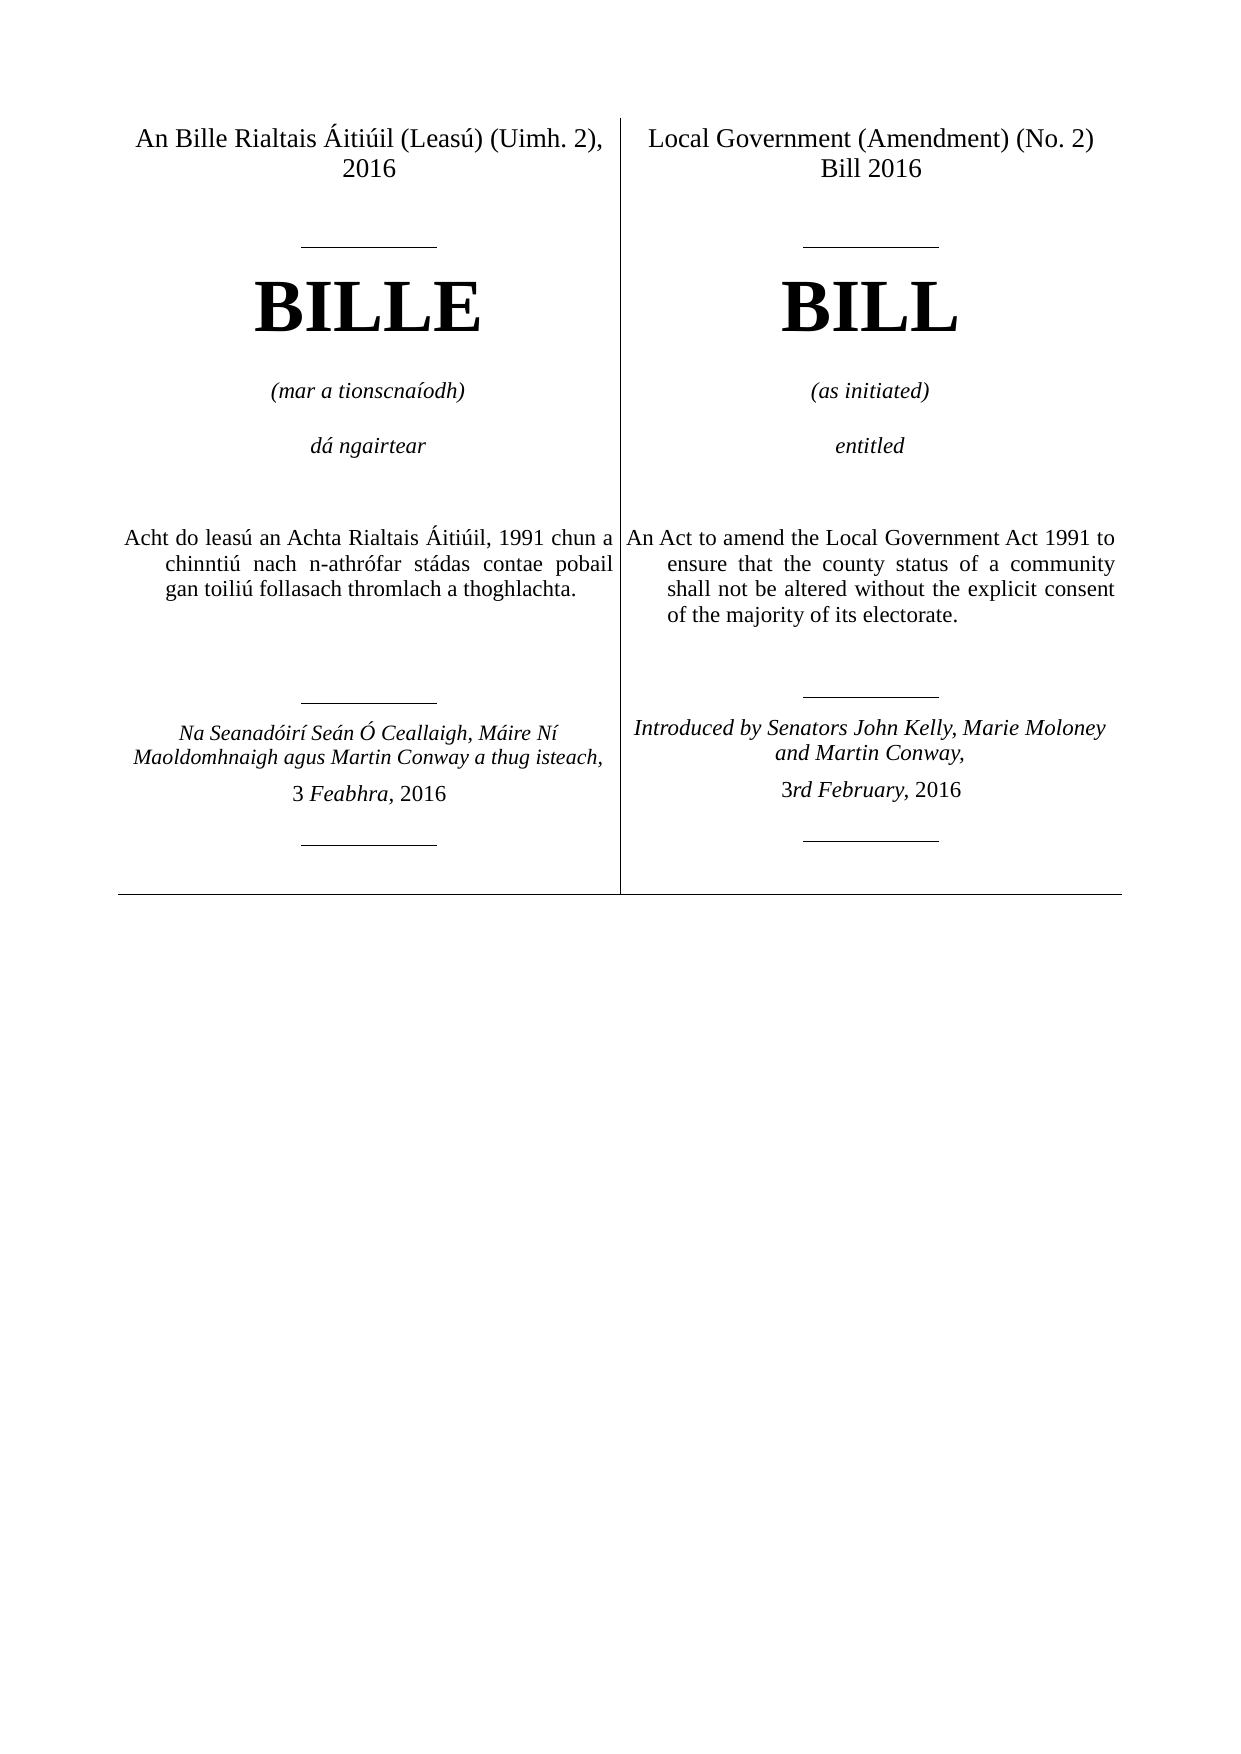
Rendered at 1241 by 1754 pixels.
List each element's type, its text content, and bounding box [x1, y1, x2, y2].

table_header An Bille Rialtais Áitiúil (Leasú) (Uimh. 2), 2016 BILLE (mar a tionscnaíodh) dá ngairtear Acht do leasú an Achta Rialtais Áitiúil, 1991 chun a chinntiú nach n-athrófar stádas contae pobail gan toiliú follasach thromlach a thoghlachta. Na Seanadóirí Seán Ó Ceallaigh, Máire Ní Maoldomhnaigh agus Martin Conway a thug isteach, 3 Feabhra, 2016 [118, 118, 620, 894]
table_header Local Government (Amendment) (No. 2) Bill 2016 BILL (as initiated) entitled An Act to amend the Local Government Act 1991 to ensure that the county status of a community shall not be altered without the explicit consent of the majority of its electorate. Introduced by Senators John Kelly, Marie Moloney and Martin Conway, 3rd February, 2016 [621, 118, 1122, 894]
